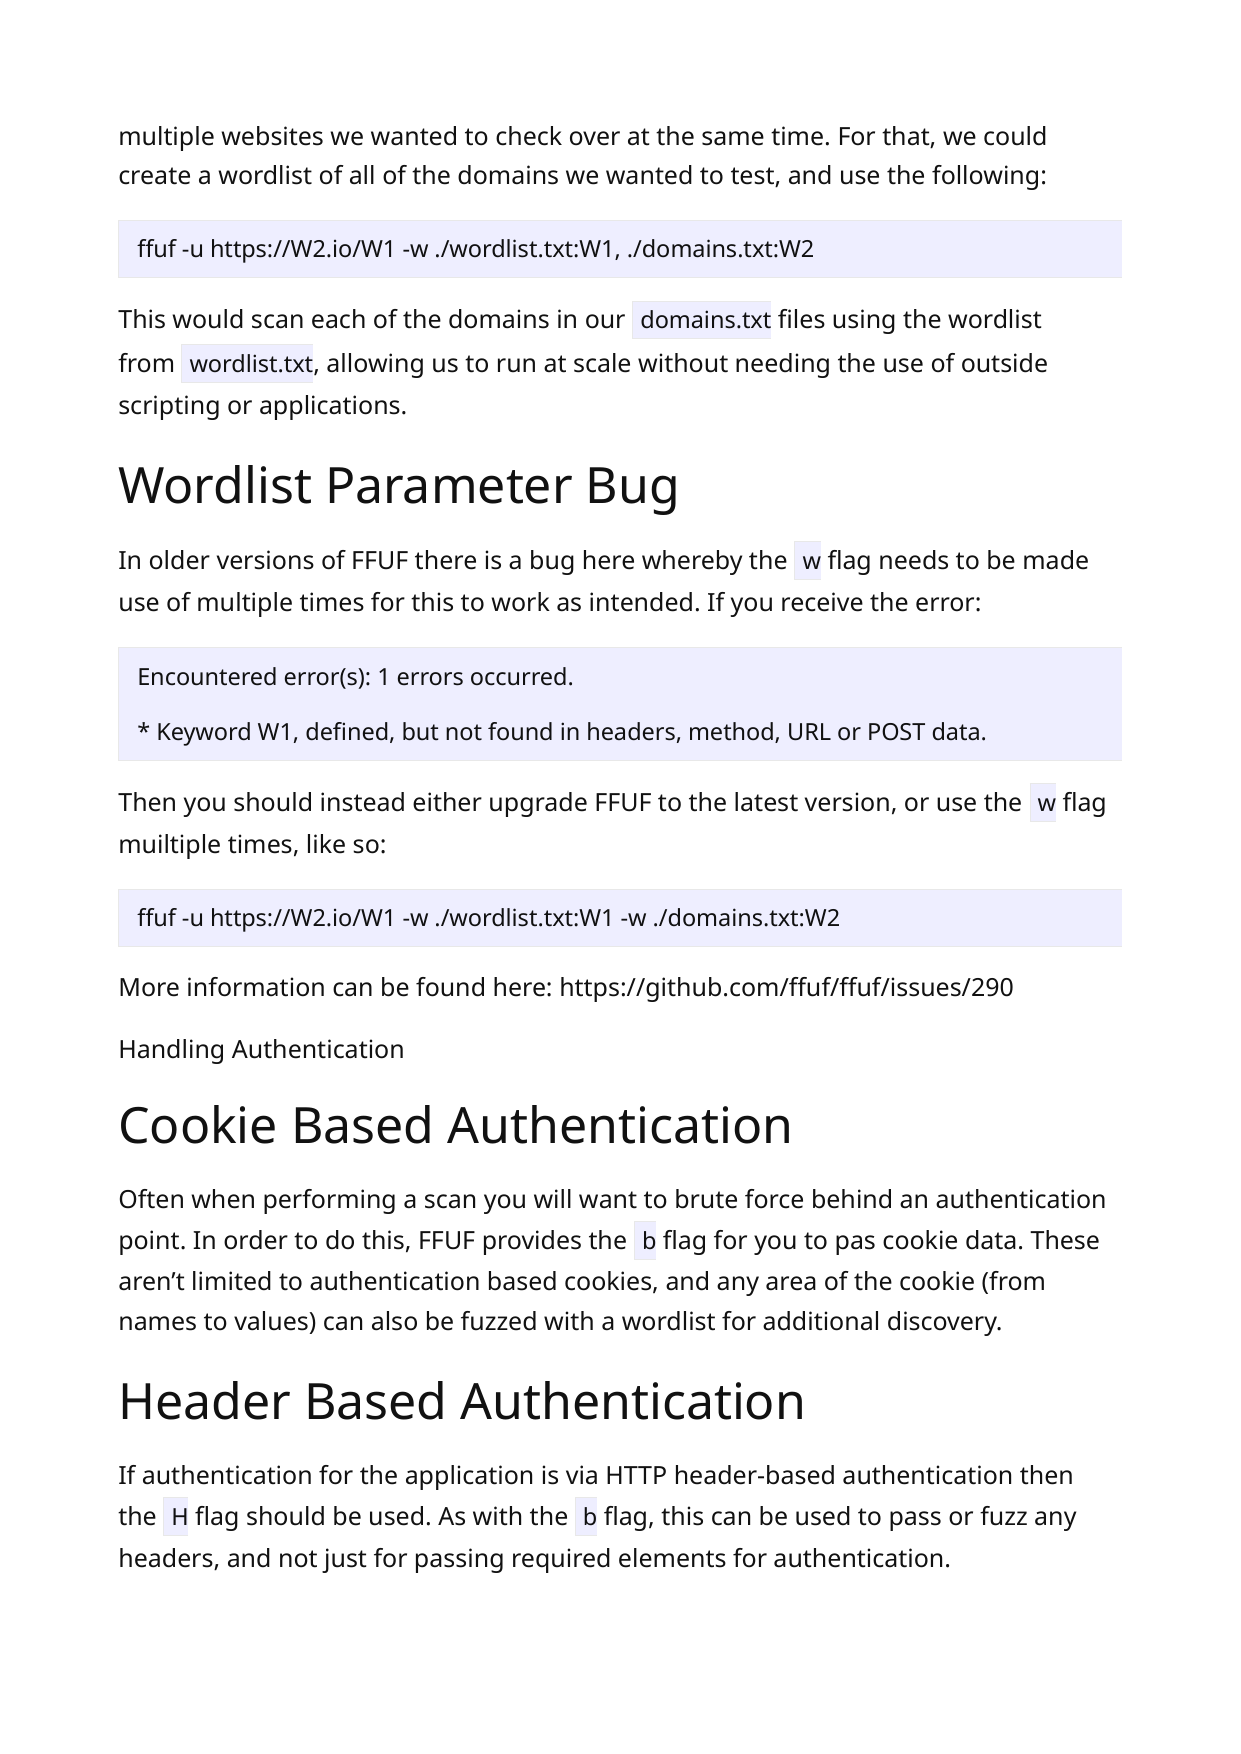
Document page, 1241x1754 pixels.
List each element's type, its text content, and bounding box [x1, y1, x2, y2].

text If authentication for the application is via HTTP header-based authentication then the H flag should be used. As with the b flag, this can be used to pass or fuzz any headers, and not just for passing required elements for authentication. [118, 1457, 1122, 1574]
text ffuf -u https://W2.io/W1 -w ./wordlist.txt:W1 -w ./domains.txt:W2 [119, 890, 1122, 946]
text Then you should instead either upgrade FFUF to the latest version, or use the w flag muiltiple times, like so: [118, 783, 1122, 860]
subtitle Cookie Based Authentication [118, 1090, 1122, 1158]
text multiple websites we wanted to check over at the same time. For that, we could create a wordlist of all of the domains we wanted to test, and use the following: [118, 118, 1122, 191]
subtitle Wordlist Parameter Bug [118, 450, 1122, 518]
text ffuf -u https://W2.io/W1 -w ./wordlist.txt:W1, ./domains.txt:W2 [119, 221, 1122, 277]
text Often when performing a scan you will want to brute force behind an authentication point. In order to do this, FFUF provides the b flag for you to pas cookie data. These aren’t limited to authentication based cookies, and any area of the cookie (from names to values) can also be fuzzed with a wordlist for additional discovery. [118, 1181, 1122, 1337]
text This would scan each of the domains in our domains.txt files using the wordlist from wordlist.txt, allowing us to run at scale without needing the use of outside scripting or applications. [118, 301, 1122, 421]
text More information can be found here: https://github.com/ffuf/ffuf/issues/290 [118, 969, 1122, 1004]
text Encountered error(s): 1 errors occurred. [119, 648, 1122, 692]
subtitle Header Based Authentication [118, 1366, 1122, 1434]
text In older versions of FFUF there is a bug here whereby the w flag needs to be made use of multiple times for this to work as intended. If you receive the error: [118, 541, 1122, 619]
subtitle Handling Authentication [118, 1032, 1122, 1066]
text * Keyword W1, defined, but not found in headers, method, URL or POST data. [119, 703, 1122, 760]
